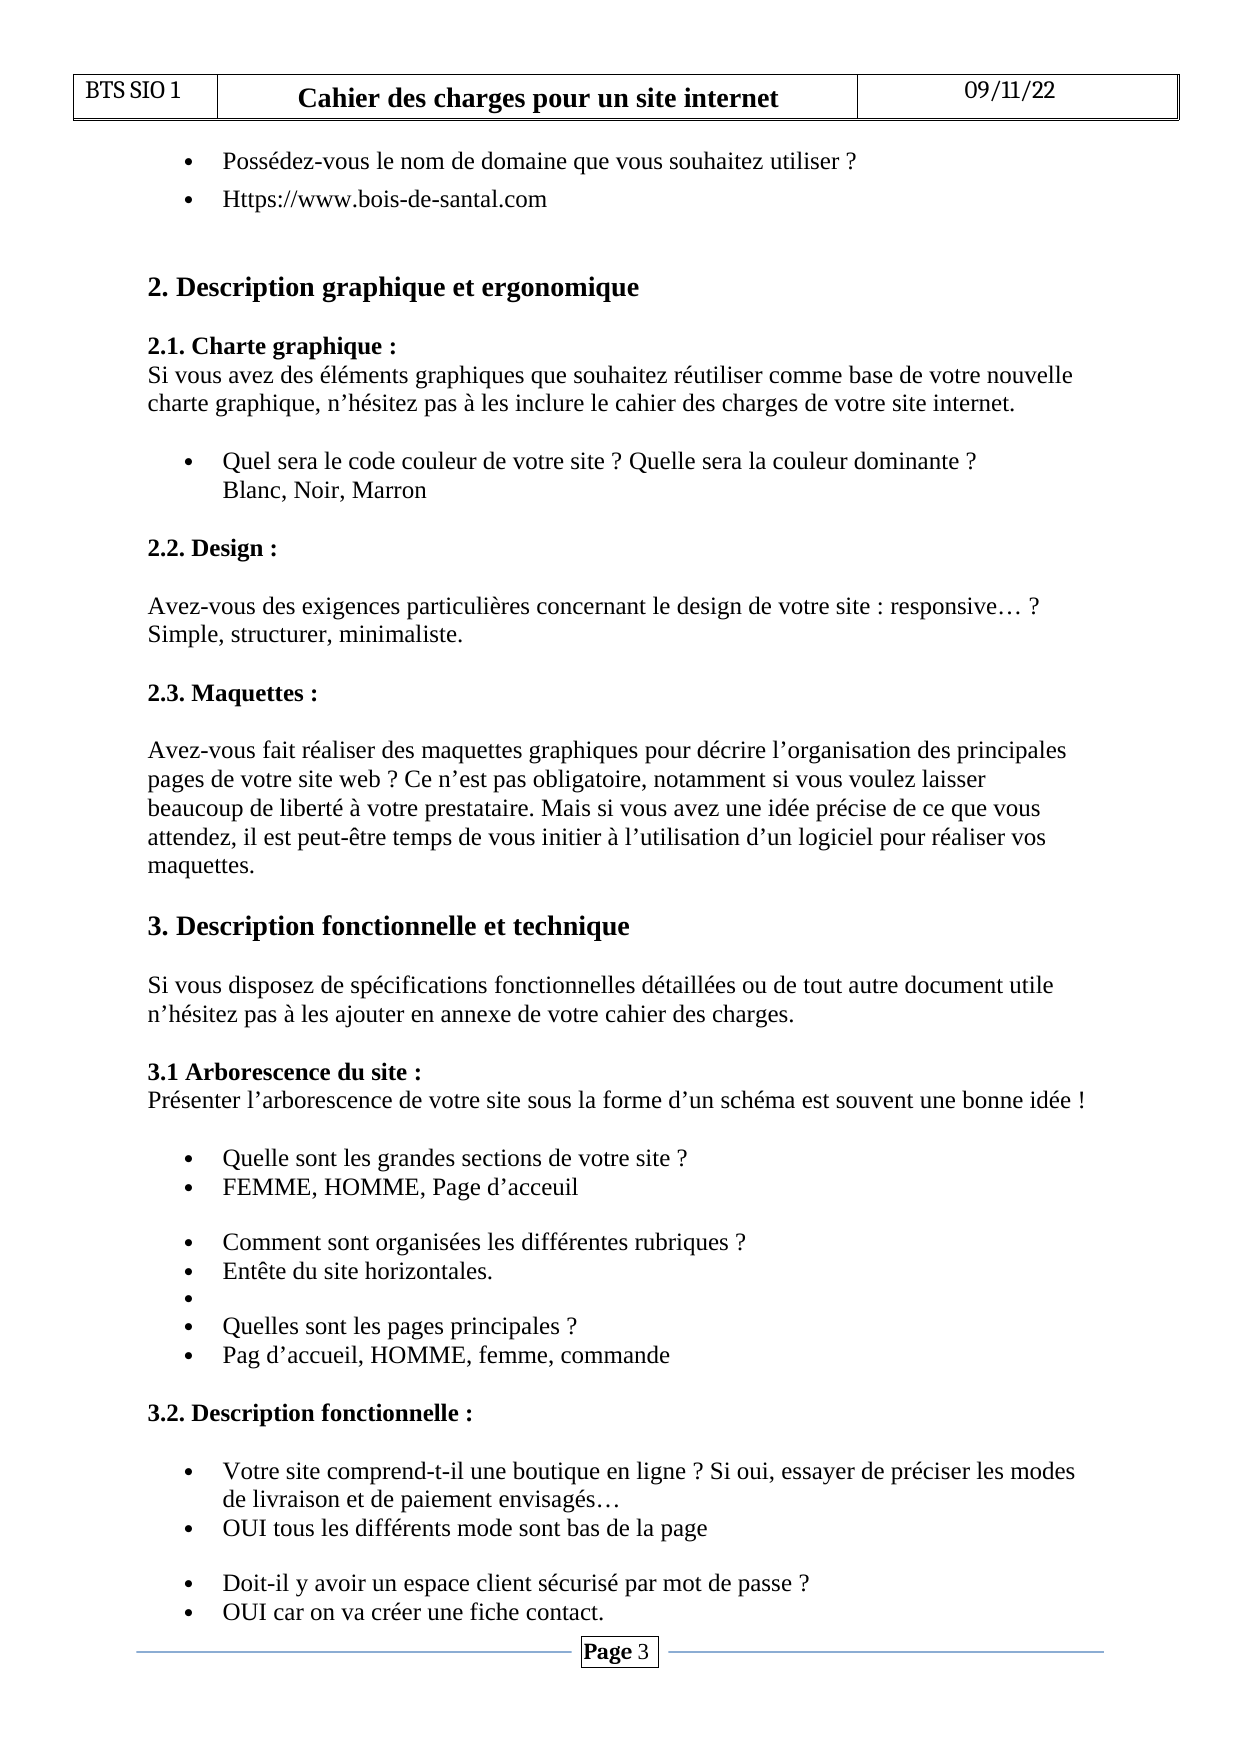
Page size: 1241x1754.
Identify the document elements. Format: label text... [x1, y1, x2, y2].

list Https://www.bois-de-santal.com [185, 184, 1190, 213]
subtitle Arborescence du site : [147, 1057, 1190, 1086]
list Quelles sont les pages principales ? [185, 1311, 1190, 1340]
text Présenter l’arborescence de votre site sous la forme d’un schéma est souvent une bonne idée ! [147, 1086, 1190, 1114]
subtitle Description fonctionnelle : [147, 1398, 1190, 1427]
list Comment sont organisées les différentes rubriques ? [185, 1227, 1190, 1256]
list Quelle sont les grandes sections de votre site ? [185, 1143, 1190, 1172]
list Possédez-vous le nom de domaine que vous souhaitez utiliser ? [185, 146, 1190, 175]
subtitle Design : [147, 533, 1190, 562]
subtitle Charte graphique : [147, 331, 1190, 360]
list Votre site comprend-t-il une boutique en ligne ? Si oui, essayer de préciser les modes de livraison et de paiement envisagés… [185, 1456, 1076, 1513]
list FEMME, HOMME, Page d’acceuil [185, 1172, 1190, 1201]
list Entête du site horizontales. [185, 1256, 1190, 1285]
text Si vous avez des éléments graphiques que souhaitez réutiliser comme base de votre nouvelle charte graphique, n’hésitez pas à les inclure le cahier des charges de votre site internet. [147, 360, 1073, 417]
text Si vous disposez de spécifications fonctionnelles détaillées ou de tout autre document utile n’hésitez pas à les ajouter en annexe de votre cahier des charges. [147, 970, 1056, 1028]
list OUI car on va créer une fiche contact. [185, 1597, 1190, 1626]
subtitle Description graphique et ergonomique [147, 270, 1190, 302]
subtitle Description fonctionnelle et technique [147, 909, 1190, 942]
list Pag d’accueil, HOMME, femme, commande [185, 1340, 1190, 1369]
subtitle Maquettes : [147, 678, 1190, 707]
list Quel sera le code couleur de votre site ? Quelle sera la couleur dominante ? [185, 446, 1190, 475]
list Blanc, Noir, Marron [185, 475, 1190, 503]
text Simple, structurer, minimaliste. [147, 619, 1190, 648]
list OUI tous les différents mode sont bas de la page [185, 1513, 1076, 1542]
text Avez-vous des exigences particulières concernant le design de votre site : responsive… ? [147, 591, 1190, 619]
text Avez-vous fait réaliser des maquettes graphiques pour décrire l’organisation des principales pages de votre site web ? Ce n’est pas obligatoire, notamment si vous voulez laisser beaucoup de liberté à votre prestataire. Mais si vous avez une idée précise de ce que vous attendez, il est peut-être temps de vous initier à l’utilisation d’un logiciel pour réaliser vos maquettes. [147, 735, 1068, 879]
list Doit-il y avoir un espace client sécurisé par mot de passe ? [185, 1568, 1190, 1597]
